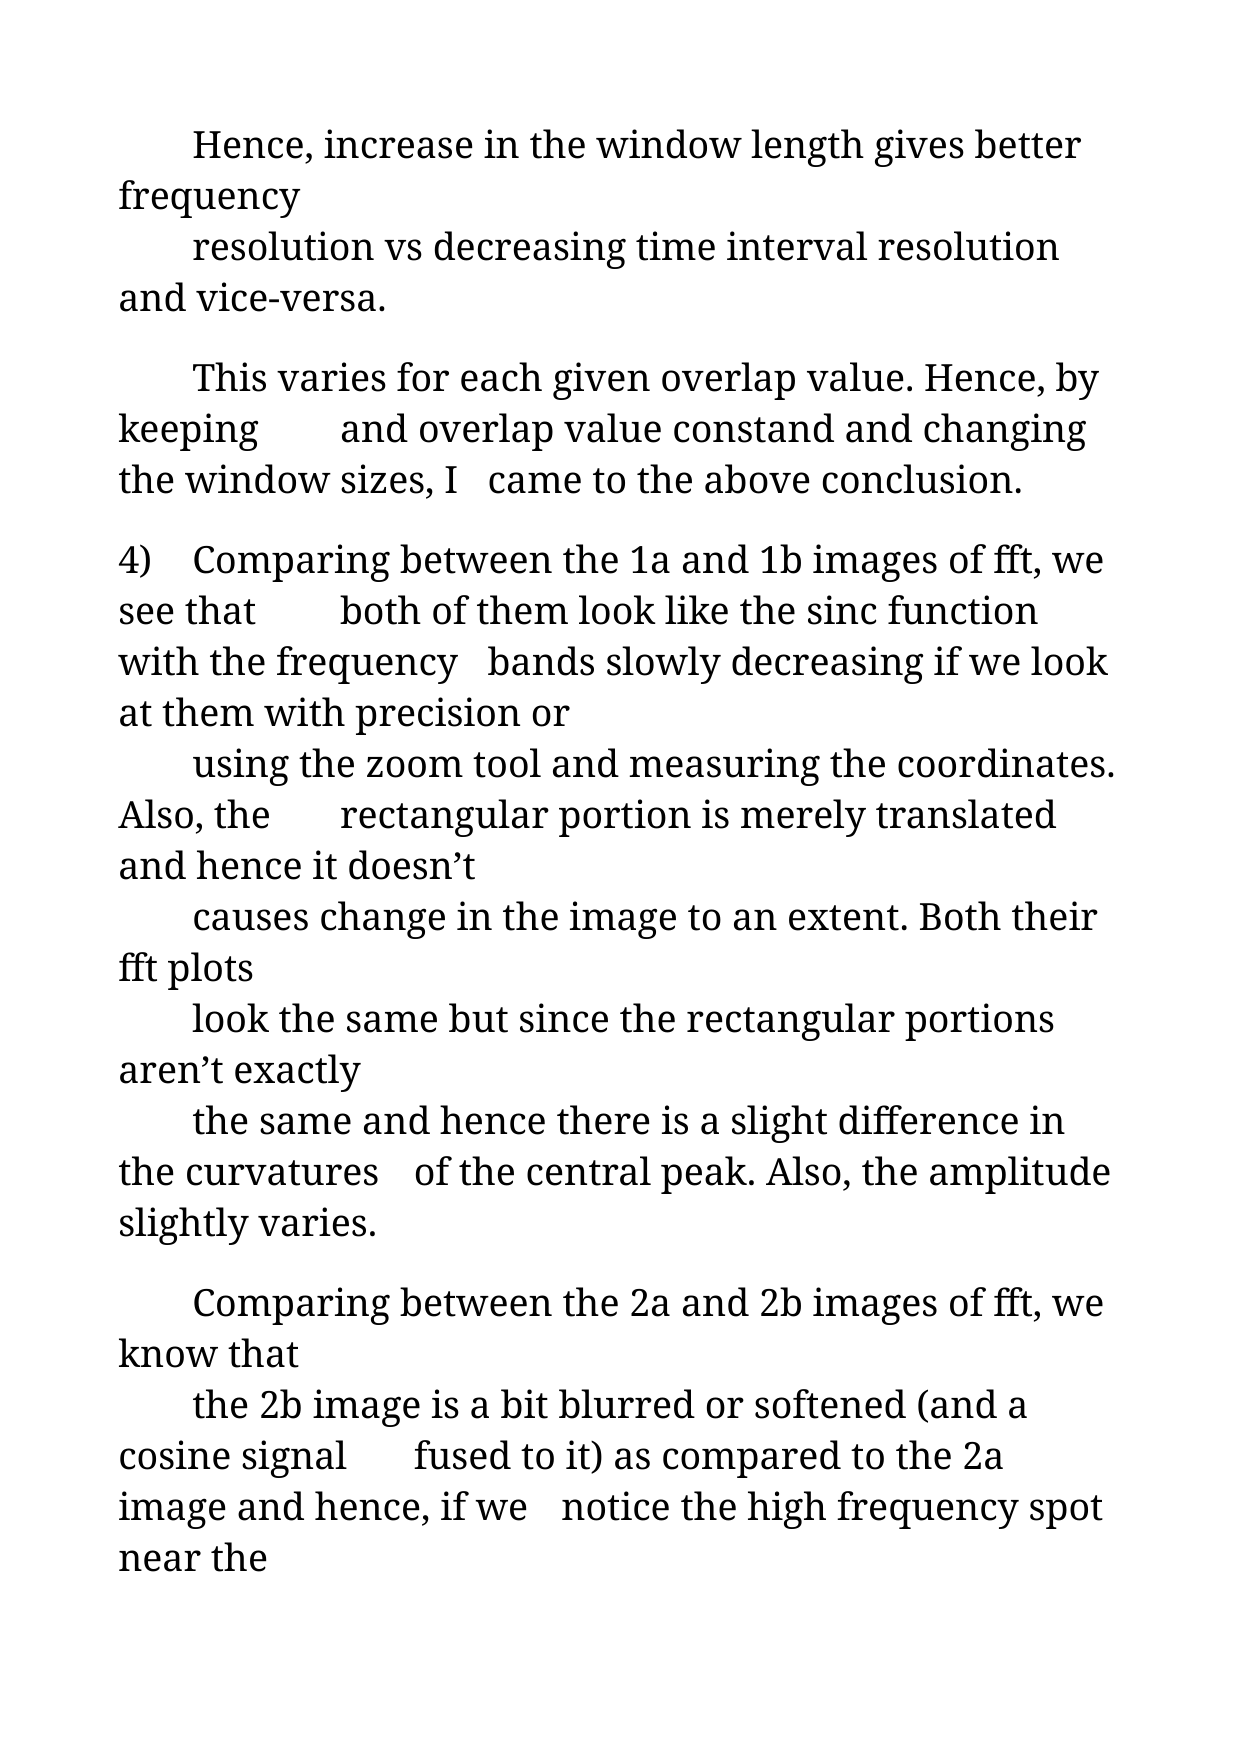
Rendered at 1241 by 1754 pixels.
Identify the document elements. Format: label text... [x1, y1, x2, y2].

text Comparing between the 2a and 2b images of fft, we know that [118, 1276, 1122, 1378]
text using the zoom tool and measuring the coordinates. Also, the rectangular portion is merely translated and hence it doesn’t [118, 737, 1122, 890]
text the 2b image is a bit blurred or softened (and a cosine signal fused to it) as compared to the 2a image and hence, if we notice the high frequency spot near the [118, 1378, 1122, 1582]
text the same and hence there is a slight difference in the curvatures of the central peak. Also, the amplitude slightly varies. [118, 1094, 1122, 1247]
text resolution vs decreasing time interval resolution and vice-versa. [118, 220, 1122, 322]
text causes change in the image to an extent. Both their fft plots [118, 890, 1122, 992]
text Hence, increase in the window length gives better frequency [118, 118, 1122, 220]
text 4) Comparing between the 1a and 1b images of fft, we see that both of them look like the sinc function with the frequency bands slowly decreasing if we look at them with precision or [118, 533, 1122, 737]
text look the same but since the rectangular portions aren’t exactly [118, 992, 1122, 1094]
text This varies for each given overlap value. Hence, by keeping and overlap value constand and changing the window sizes, I came to the above conclusion. [118, 351, 1122, 504]
